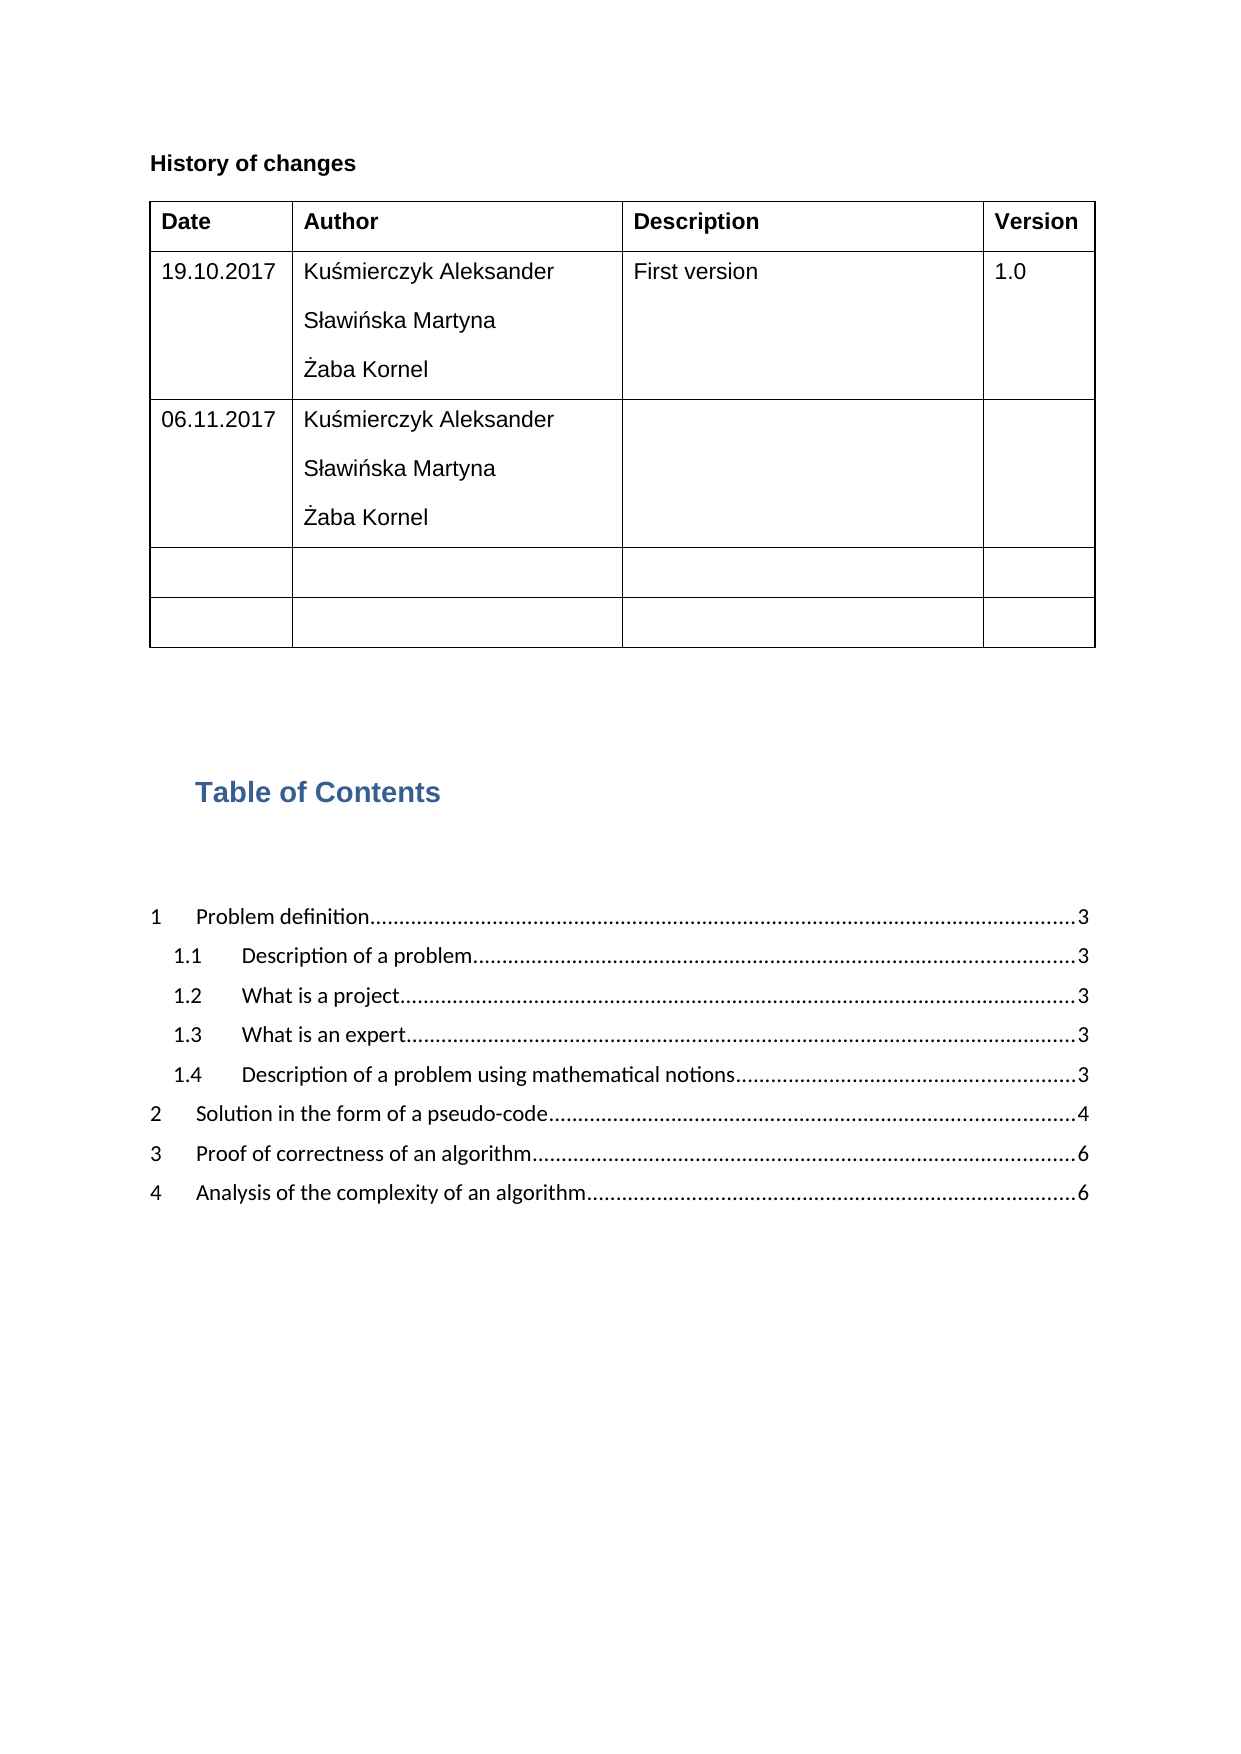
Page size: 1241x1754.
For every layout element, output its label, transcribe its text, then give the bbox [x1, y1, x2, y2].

table_cell First version [623, 252, 983, 399]
table_cell [293, 548, 622, 597]
text History of changes [150, 150, 1090, 176]
text 1.2 What is a project 3 [173, 981, 1090, 1009]
text 1.1 Description of a problem 3 [173, 942, 1090, 969]
text 1.4 Description of a problem using mathematical notions 3 [173, 1060, 1090, 1088]
table_cell [984, 400, 1094, 547]
table_cell [151, 548, 292, 597]
table_cell [623, 400, 983, 547]
table_cell [151, 598, 292, 647]
table_cell [984, 598, 1094, 647]
table_cell 19.10.2017 [151, 252, 292, 399]
table_cell [984, 548, 1094, 597]
table_header Author [293, 202, 622, 251]
table_cell [623, 548, 983, 597]
table_header Description [623, 202, 983, 251]
table_cell 1.0 [984, 252, 1094, 399]
table_cell Kuśmierczyk Aleksander Sławińska Martyna Żaba Kornel [293, 252, 622, 399]
text 2 Solution in the form of a pseudo-code 4 [150, 1099, 1090, 1127]
table_header Version [984, 202, 1094, 251]
text 4 Analysis of the complexity of an algorithm 6 [150, 1178, 1090, 1206]
table_cell [623, 598, 983, 647]
text 1.3 What is an expert 3 [173, 1021, 1090, 1048]
text Table of Contents [195, 698, 1090, 808]
table_cell 06.11.2017 [151, 400, 292, 547]
table_cell [293, 598, 622, 647]
table_cell Kuśmierczyk Aleksander Sławińska Martyna Żaba Kornel [293, 400, 622, 547]
table_header Date [151, 202, 292, 251]
text 1 Problem definition 3 [150, 902, 1090, 930]
text 3 Proof of correctness of an algorithm 6 [150, 1139, 1090, 1167]
